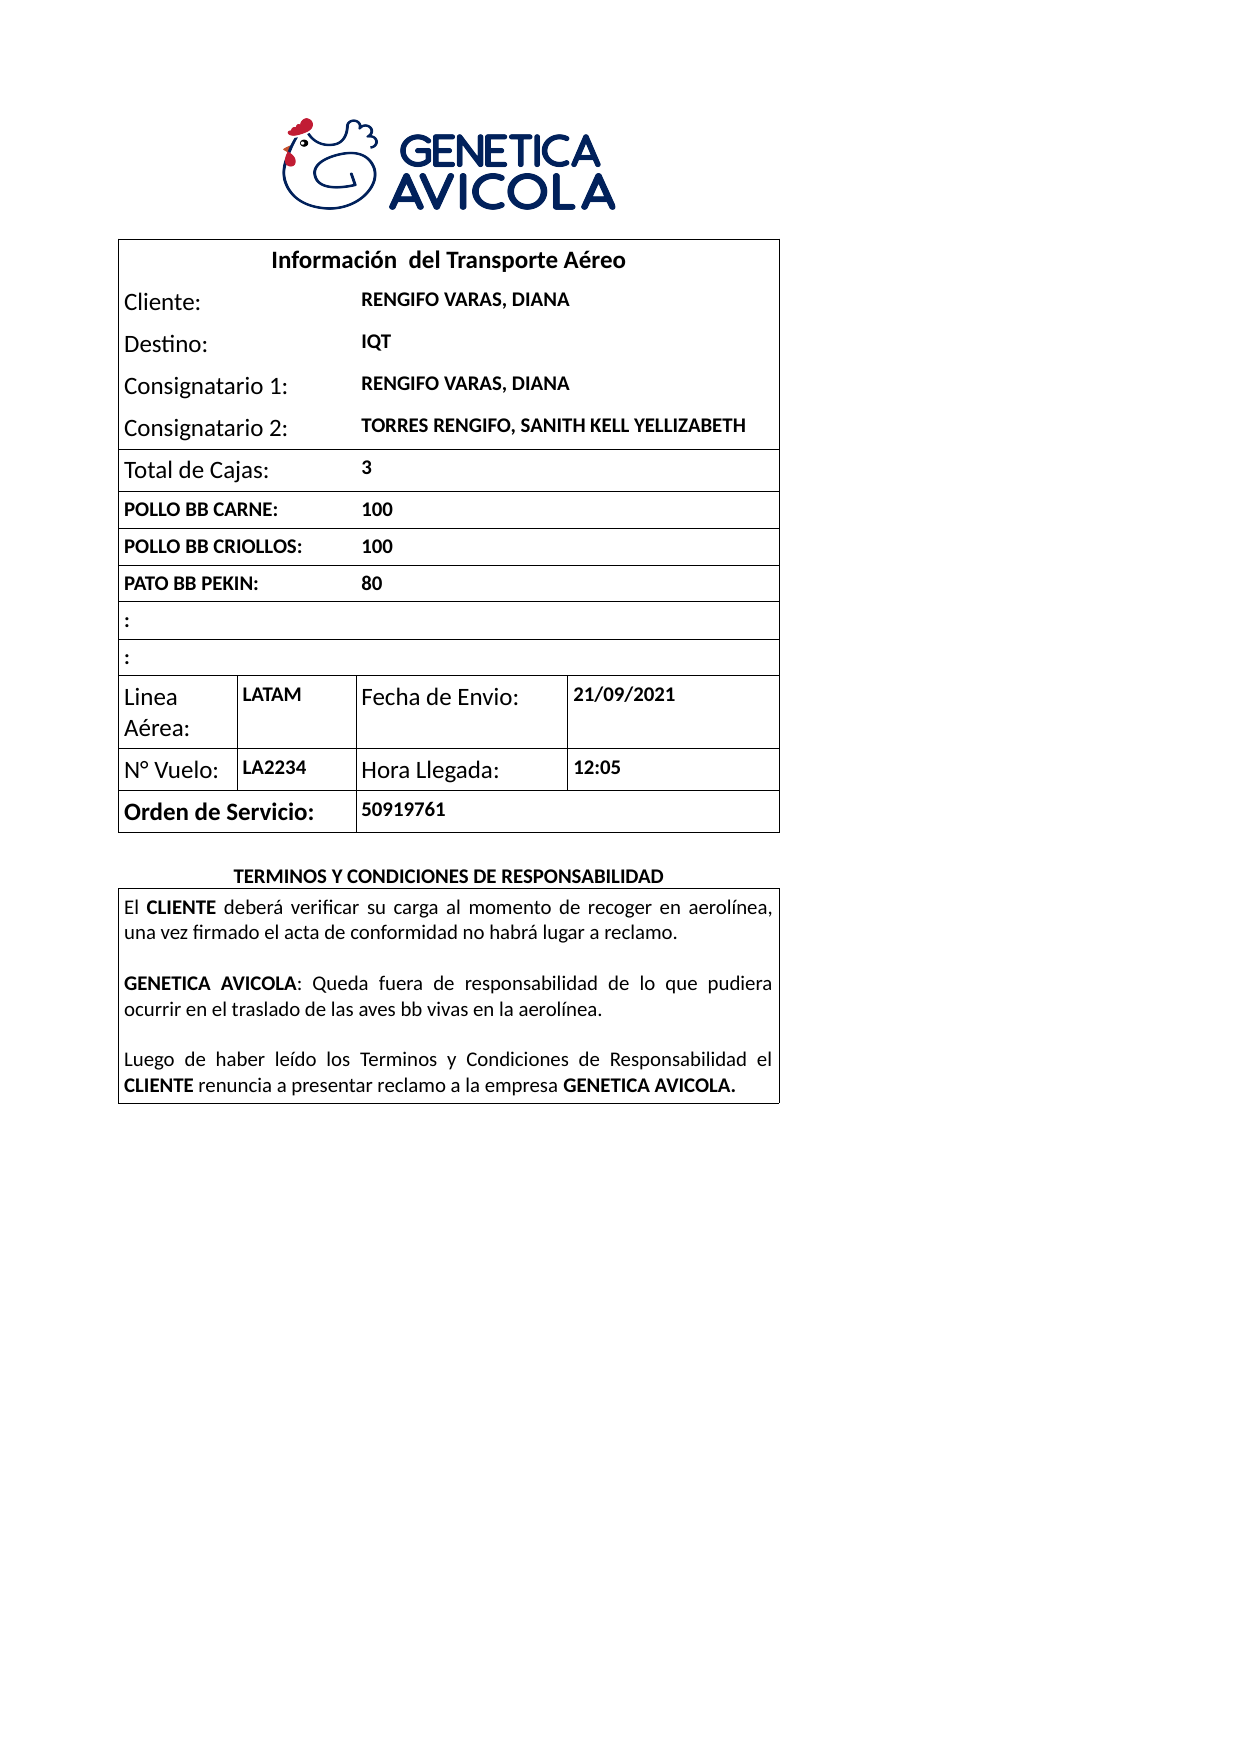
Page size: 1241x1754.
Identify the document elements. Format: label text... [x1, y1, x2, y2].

table_cell LATAM [238, 676, 356, 748]
table_cell Linea Aérea: [119, 676, 237, 748]
table_cell N° Vuelo: [119, 749, 237, 790]
table_cell 50919761 [357, 791, 779, 832]
table_cell Total de Cajas: [119, 450, 356, 491]
table_cell LA2234 [238, 749, 356, 790]
table_cell PATO BB PEKIN: [119, 566, 356, 601]
table_cell 80 [356, 566, 779, 601]
table_cell [356, 640, 779, 675]
table_cell Destino: [119, 323, 356, 364]
table_cell RENGIFO VARAS, DIANA [356, 281, 779, 322]
table_cell 3 [356, 450, 779, 491]
table_cell TERMINOS Y CONDICIONES DE RESPONSABILIDAD [118, 833, 779, 888]
table_cell Orden de Servicio: [119, 791, 356, 832]
table_cell 100 [356, 492, 779, 527]
table_cell POLLO BB CARNE: [119, 492, 356, 527]
table_cell IQT [356, 323, 779, 364]
table_cell Hora Llegada: [357, 749, 567, 790]
table_cell Fecha de Envio: [357, 676, 567, 748]
table_cell Consignatario 2: [119, 406, 356, 448]
table_cell [356, 602, 779, 638]
table_cell El CLIENTE deberá verificar su carga al momento de recoger en aerolínea, una vez firmado el acta de conformidad no habrá lugar a reclamo. GENETICA AVICOLA: Queda fuera de responsabilidad de lo que pudiera ocurrir en el traslado de las aves bb vivas en la aerolínea. Luego de haber leído los Terminos y Condiciones de Responsabilidad el CLIENTE renuncia a presentar reclamo a la empresa GENETICA AVICOLA. [119, 889, 779, 1103]
picture [282, 118, 616, 210]
table_cell TORRES RENGIFO, SANITH KELL YELLIZABETH [356, 406, 779, 448]
table_cell 12:05 [568, 749, 779, 790]
table_cell RENGIFO VARAS, DIANA [356, 365, 779, 406]
table_cell POLLO BB CRIOLLOS: [119, 529, 356, 564]
table_cell 100 [356, 529, 779, 564]
table_cell : [119, 602, 356, 638]
table_cell 21/09/2021 [568, 676, 779, 748]
table_cell Consignatario 1: [119, 365, 356, 406]
table_cell Cliente: [119, 281, 356, 322]
table_cell : [119, 640, 356, 675]
table_header Información del Transporte Aéreo [119, 240, 779, 281]
